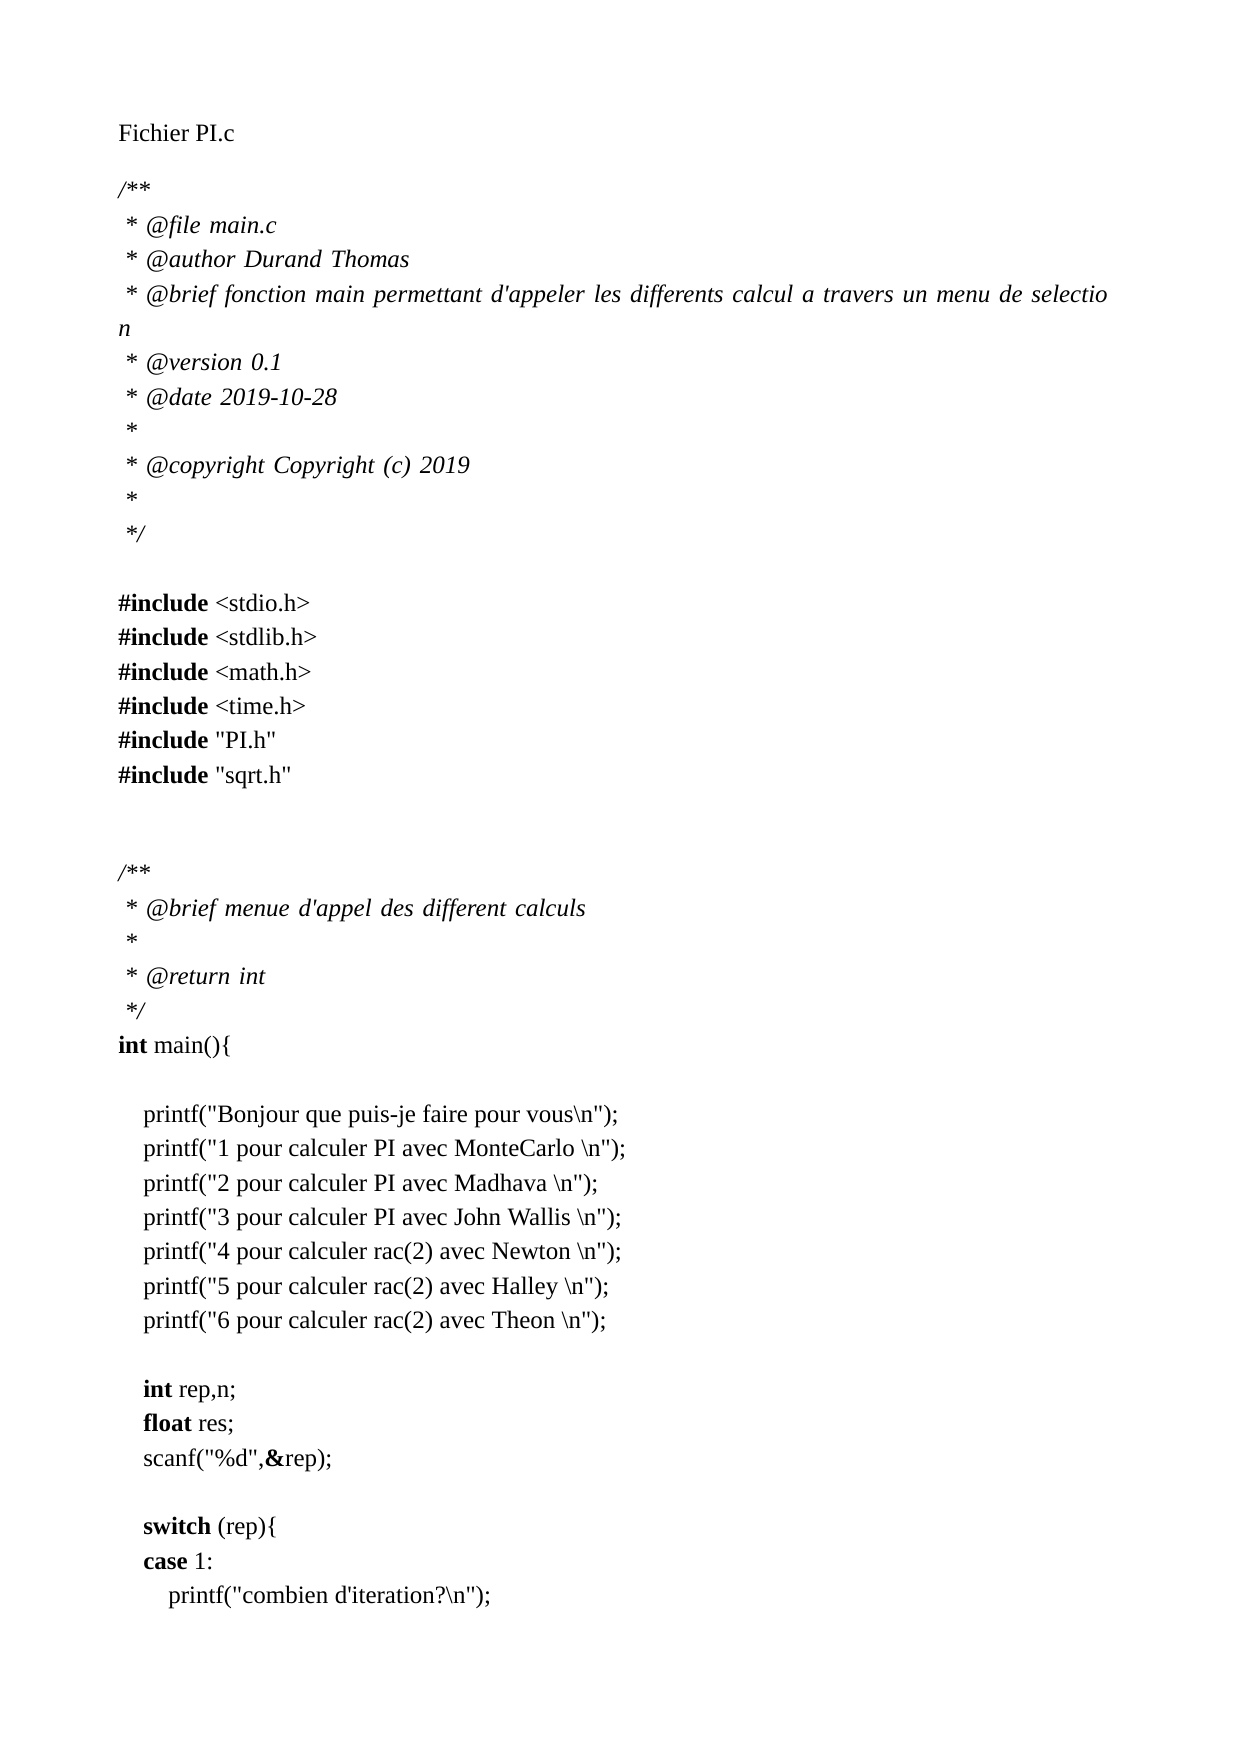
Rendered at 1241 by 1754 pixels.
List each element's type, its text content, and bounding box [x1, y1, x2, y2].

text * @file main.c [118, 204, 1122, 239]
text printf("combien d'iteration?\n"); [118, 1574, 1122, 1609]
text * [118, 921, 1122, 956]
text printf("3 pour calculer PI avec John Wallis \n"); [118, 1196, 1122, 1231]
text #include <stdio.h> [118, 582, 1122, 617]
text * @version 0.1 [118, 342, 1122, 376]
text #include <time.h> [118, 686, 1122, 720]
text #include "PI.h" [118, 720, 1122, 754]
text */ [118, 514, 1122, 548]
text switch (rep){ [118, 1506, 1122, 1540]
text */ [118, 990, 1122, 1024]
text * [118, 411, 1122, 445]
text case 1: [118, 1540, 1122, 1574]
text scanf("%d",&rep); [118, 1437, 1122, 1471]
text printf("6 pour calculer rac(2) avec Theon \n"); [118, 1299, 1122, 1334]
text * @author Durand Thomas [118, 239, 1122, 273]
text #include <math.h> [118, 651, 1122, 686]
text printf("Bonjour que puis-je faire pour vous\n"); [118, 1093, 1122, 1128]
text printf("4 pour calculer rac(2) avec Newton \n"); [118, 1231, 1122, 1265]
text #include "sqrt.h" [118, 754, 1122, 789]
text printf("1 pour calculer PI avec MonteCarlo \n"); [118, 1128, 1122, 1162]
text * @brief fonction main permettant d'appeler les differents calcul a travers un menu de selection [118, 273, 1122, 342]
text #include <stdlib.h> [118, 617, 1122, 651]
text * @return int [118, 956, 1122, 990]
text float res; [118, 1403, 1122, 1437]
text * @copyright Copyright (c) 2019 [118, 445, 1122, 479]
text Fichier PI.c [118, 118, 1122, 147]
text * @date 2019-10-28 [118, 376, 1122, 411]
text int rep,n; [118, 1368, 1122, 1403]
text * [118, 479, 1122, 514]
text printf("5 pour calculer rac(2) avec Halley \n"); [118, 1265, 1122, 1299]
text printf("2 pour calculer PI avec Madhava \n"); [118, 1162, 1122, 1196]
text int main(){ [118, 1024, 1122, 1059]
text * @brief menue d'appel des different calculs [118, 887, 1122, 921]
text /** [118, 176, 1122, 204]
text /** [118, 853, 1122, 887]
